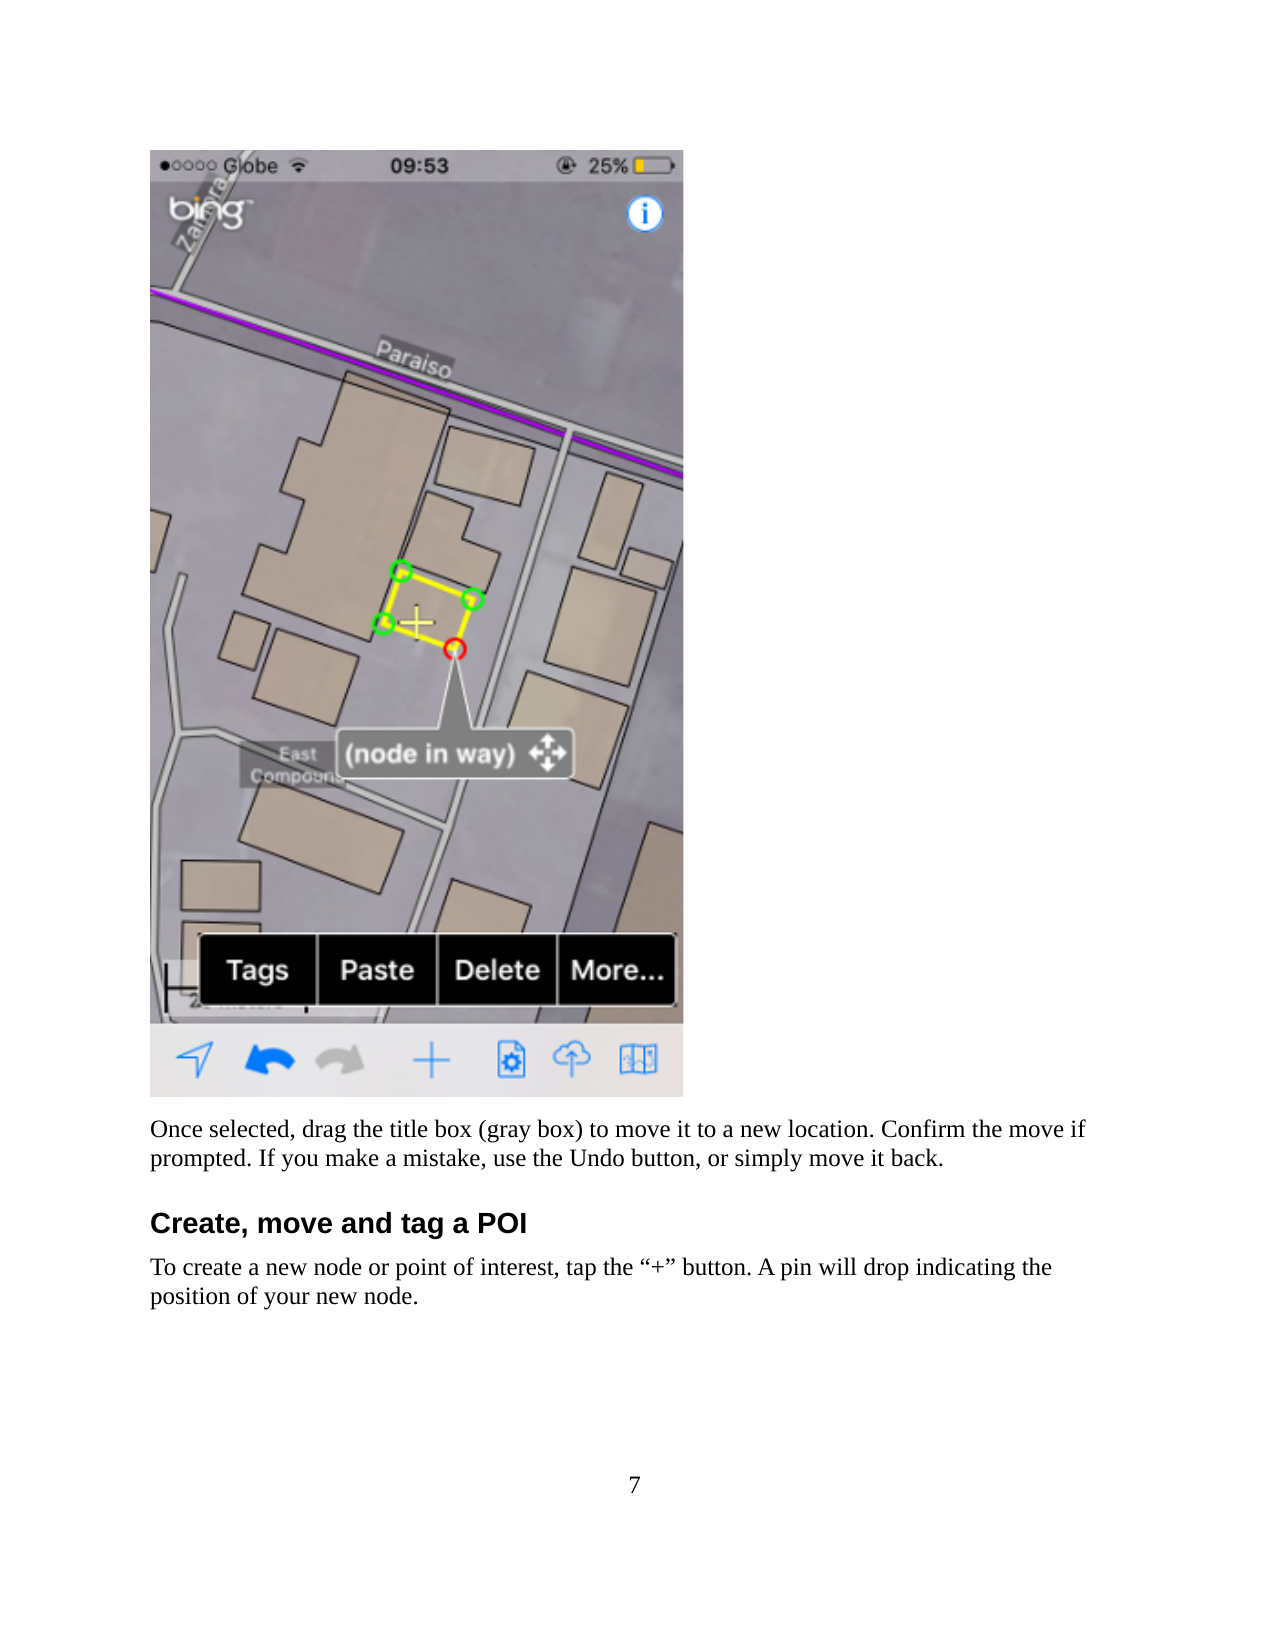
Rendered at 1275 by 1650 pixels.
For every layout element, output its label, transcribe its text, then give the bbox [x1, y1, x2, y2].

text Once selected, drag the title box (gray box) to move it to a new location. Confirm the move if prompted. If you make a mistake, use the Undo button, or simply move it back. [150, 1114, 1125, 1172]
subtitle Create, move and tag a POI [150, 1206, 1125, 1239]
picture [150, 150, 684, 1097]
text To create a new node or point of interest, tap the “+” button. A pin will drop indicating the position of your new node. [150, 1252, 1125, 1309]
